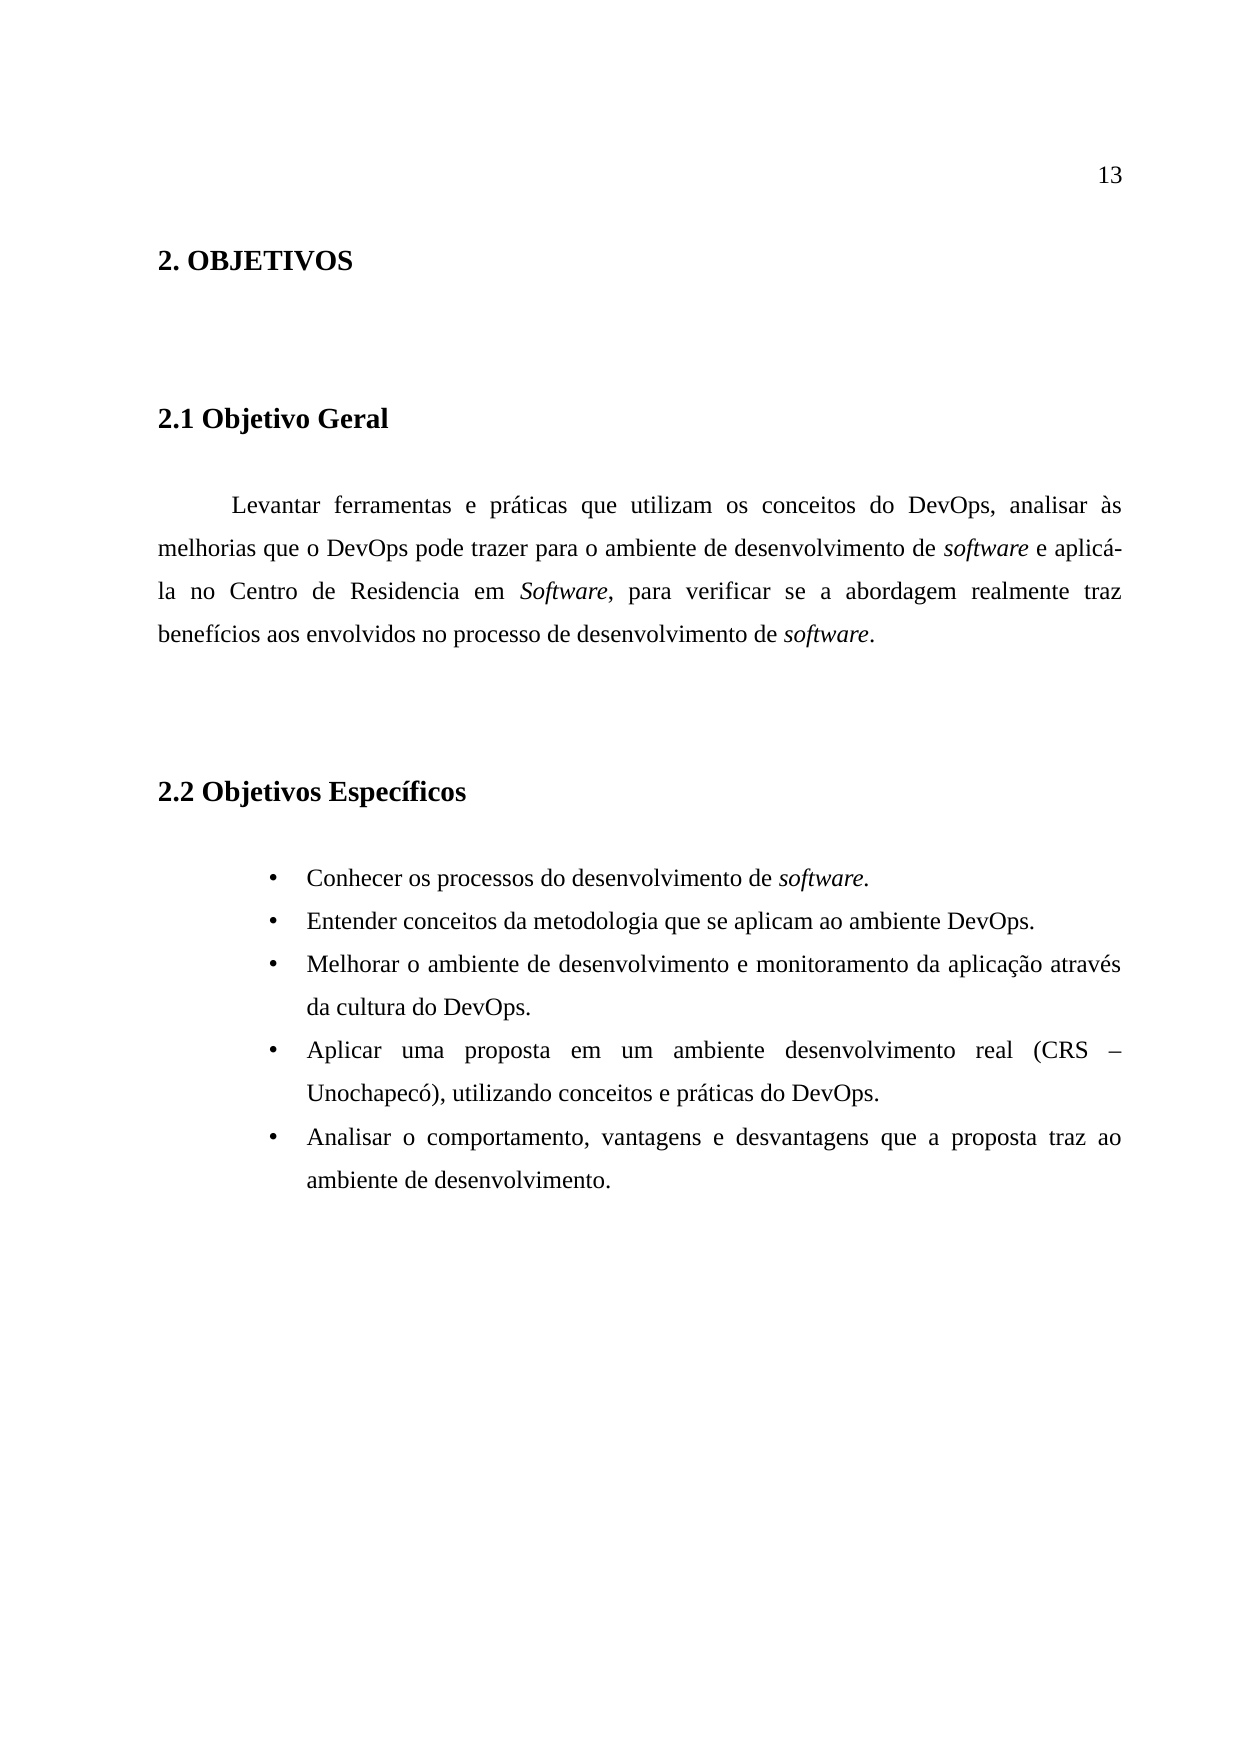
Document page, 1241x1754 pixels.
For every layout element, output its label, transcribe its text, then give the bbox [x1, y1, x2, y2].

list Analisar o comportamento, vantagens e desvantagens que a proposta traz ao ambiente de desenvolvimento. [269, 1122, 1122, 1193]
subtitle 2.1 Objetivo Geral [158, 401, 1122, 434]
text Levantar ferramentas e práticas que utilizam os conceitos do DevOps, analisar às melhorias que o DevOps pode trazer para o ambiente de desenvolvimento de software e aplicá-la no Centro de Residencia em Software, para verificar se a abordagem realmente traz benefícios aos envolvidos no processo de desenvolvimento de software. [158, 490, 1122, 648]
list Entender conceitos da metodologia que se aplicam ao ambiente DevOps. [269, 906, 1122, 935]
list Conhecer os processos do desenvolvimento de software. [269, 863, 1122, 892]
subtitle 2.2 Objetivos Específicos [158, 774, 1122, 807]
list Aplicar uma proposta em um ambiente desenvolvimento real (CRS – Unochapecó), utilizando conceitos e práticas do DevOps. [269, 1035, 1122, 1107]
list Melhorar o ambiente de desenvolvimento e monitoramento da aplicação através da cultura do DevOps. [269, 949, 1122, 1021]
subtitle 2. OBJETIVOS [158, 243, 1122, 277]
